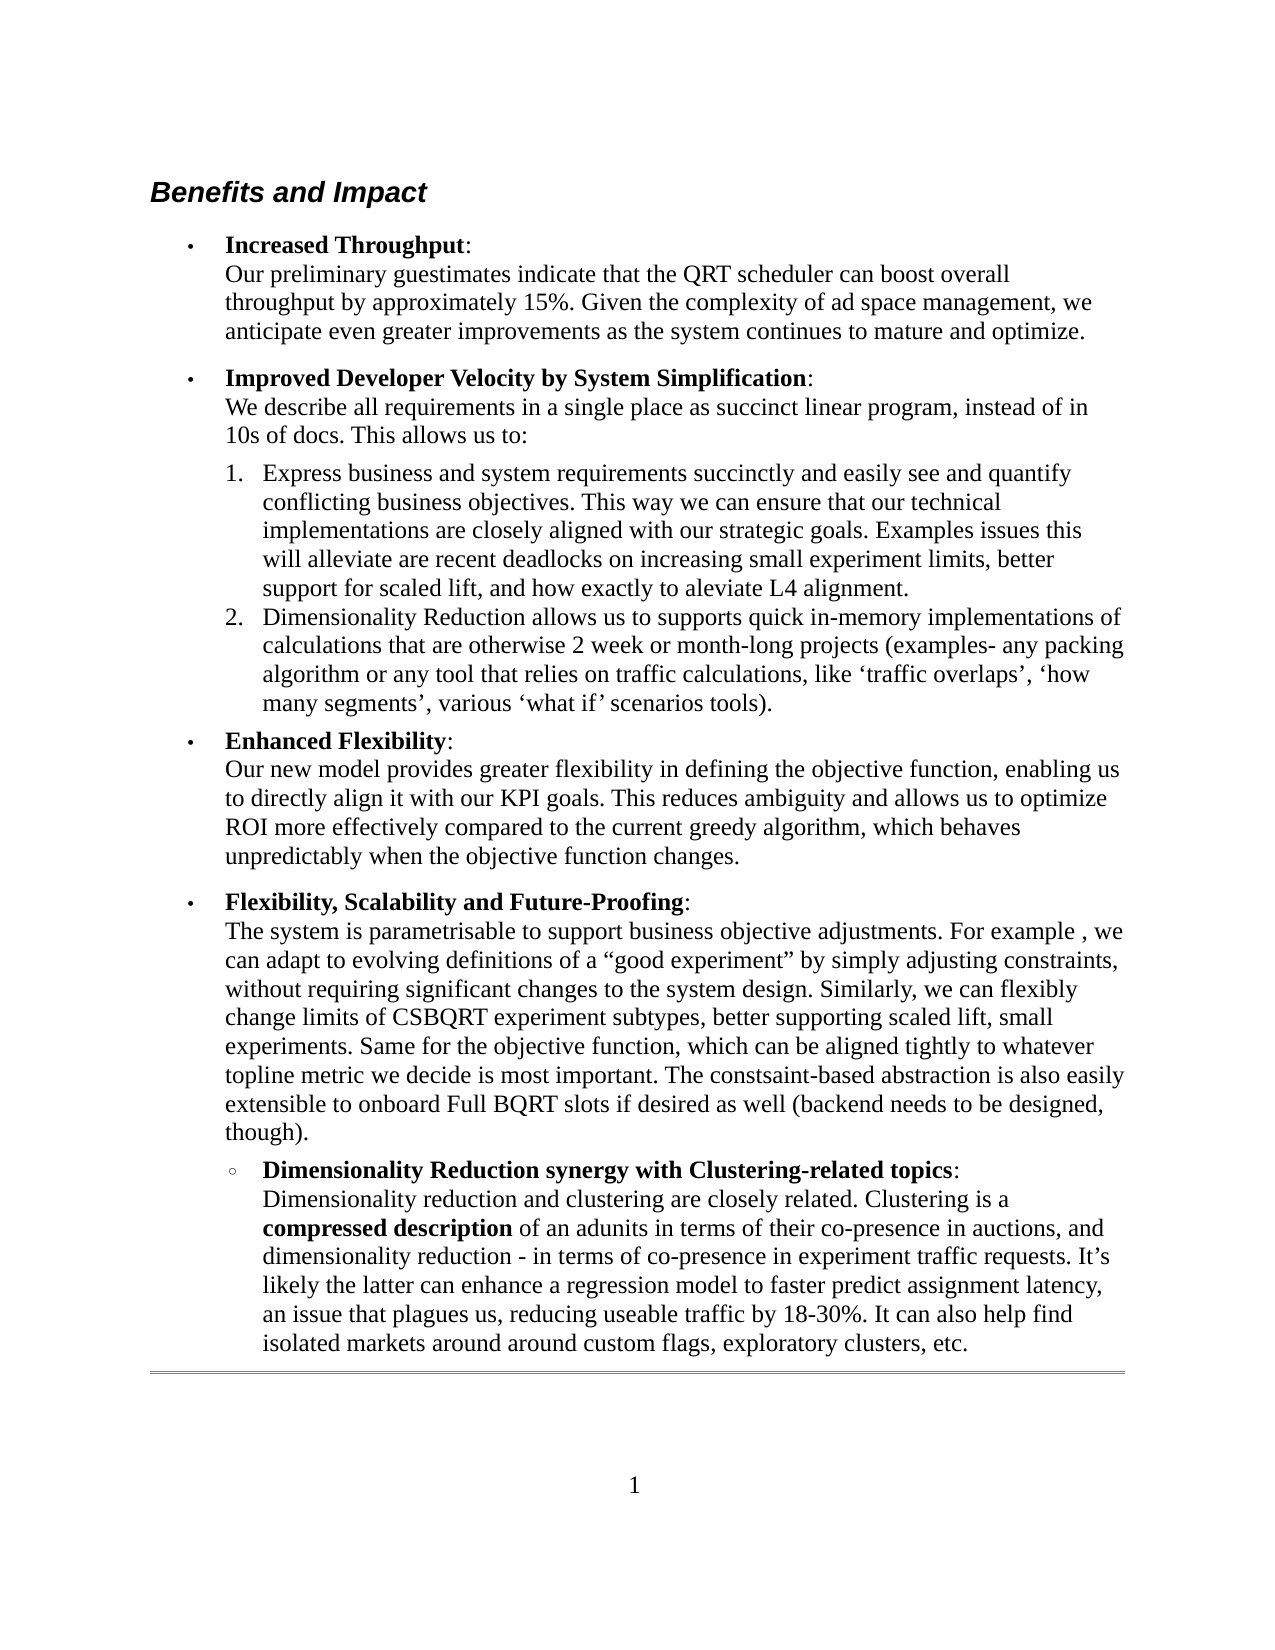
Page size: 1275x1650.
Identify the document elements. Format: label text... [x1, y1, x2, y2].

list Express business and system requirements succinctly and easily see and quantify conflicting business objectives. This way we can ensure that our technical implementations are closely aligned with our strategic goals. Examples issues this will alleviate are recent deadlocks on increasing small experiment limits, better support for scaled lift, and how exactly to aleviate L4 alignment. [225, 458, 1125, 602]
subtitle Benefits and Impact [150, 175, 1125, 208]
list Flexibility, Scalability and Future-Proofing: The system is parametrisable to support business objective adjustments. For example , we can adapt to evolving definitions of a “good experiment” by simply adjusting constraints, without requiring significant changes to the system design. Similarly, we can flexibly change limits of CSBQRT experiment subtypes, better supporting scaled lift, small experiments. Same for the objective function, which can be aligned tightly to whatever topline metric we decide is most important. The constsaint-based abstraction is also easily extensible to onboard Full BQRT slots if desired as well (backend needs to be designed, though). [187, 887, 1125, 1146]
list Dimensionality Reduction synergy with Clustering-related topics: Dimensionality reduction and clustering are closely related. Clustering is a compressed description of an adunits in terms of their co-presence in auctions, and dimensionality reduction - in terms of co-presence in experiment traffic requests. It’s likely the latter can enhance a regression model to faster predict assignment latency, an issue that plagues us, reducing useable traffic by 18-30%. It can also help find isolated markets around around custom flags, exploratory clusters, etc. [225, 1155, 1125, 1356]
list Dimensionality Reduction allows us to supports quick in-memory implementations of calculations that are otherwise 2 week or month-long projects (examples- any packing algorithm or any tool that relies on traffic calculations, like ‘traffic overlaps’, ‘how many segments’, various ‘what if’ scenarios tools). [225, 602, 1125, 717]
list Increased Throughput: Our preliminary guestimates indicate that the QRT scheduler can boost overall throughput by approximately 15%. Given the complexity of ad space management, we anticipate even greater improvements as the system continues to mature and optimize. [187, 230, 1125, 345]
list Improved Developer Velocity by System Simplification: We describe all requirements in a single place as succinct linear program, instead of in 10s of docs. This allows us to: [187, 363, 1125, 449]
list Enhanced Flexibility: Our new model provides greater flexibility in defining the objective function, enabling us to directly align it with our KPI goals. This reduces ambiguity and allows us to optimize ROI more effectively compared to the current greedy algorithm, which behaves unpredictably when the objective function changes. [187, 726, 1125, 869]
